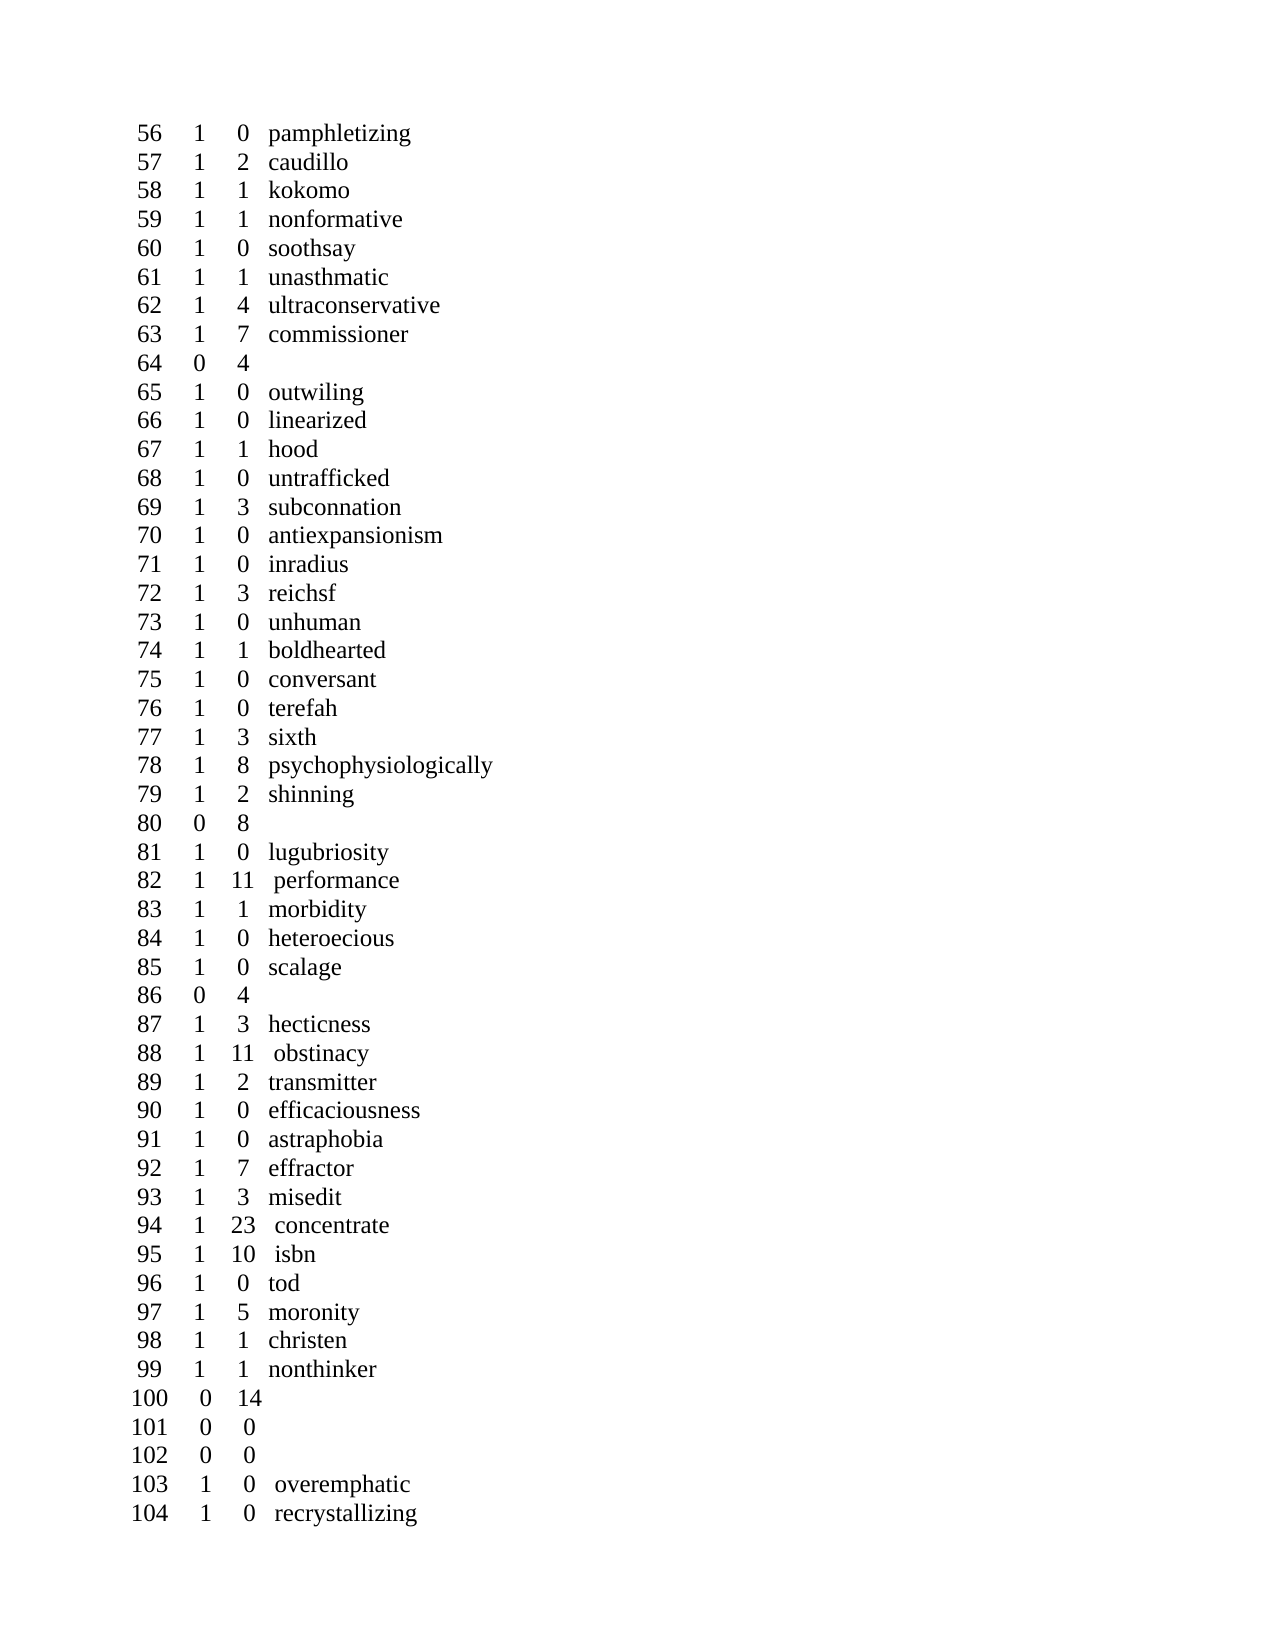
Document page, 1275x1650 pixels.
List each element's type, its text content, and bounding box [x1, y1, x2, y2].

text 65 1 0 outwiling [118, 377, 1157, 406]
text 74 1 1 boldhearted [118, 636, 1157, 664]
text 95 1 10 isbn [118, 1239, 1157, 1268]
text 72 1 3 reichsf [118, 578, 1157, 607]
text 69 1 3 subconnation [118, 492, 1157, 521]
text 66 1 0 linearized [118, 406, 1157, 434]
text 100 0 14 [118, 1383, 1157, 1412]
text 87 1 3 hecticness [118, 1009, 1157, 1038]
text 75 1 0 conversant [118, 664, 1157, 693]
text 103 1 0 overemphatic [118, 1469, 1157, 1498]
text 86 0 4 [118, 981, 1157, 1009]
text 94 1 23 concentrate [118, 1211, 1157, 1239]
text 81 1 0 lugubriosity [118, 837, 1157, 866]
text 73 1 0 unhuman [118, 607, 1157, 636]
text 67 1 1 hood [118, 434, 1157, 463]
text 60 1 0 soothsay [118, 233, 1157, 262]
text 104 1 0 recrystallizing [118, 1498, 1157, 1527]
text 91 1 0 astraphobia [118, 1124, 1157, 1153]
text 77 1 3 sixth [118, 722, 1157, 751]
text 63 1 7 commissioner [118, 319, 1157, 348]
text 68 1 0 untrafficked [118, 463, 1157, 492]
text 85 1 0 scalage [118, 952, 1157, 981]
text 96 1 0 tod [118, 1268, 1157, 1297]
text 56 1 0 pamphletizing [118, 118, 1157, 147]
text 90 1 0 efficaciousness [118, 1096, 1157, 1124]
text 64 0 4 [118, 348, 1157, 377]
text 93 1 3 misedit [118, 1182, 1157, 1211]
text 59 1 1 nonformative [118, 204, 1157, 233]
text 62 1 4 ultraconservative [118, 291, 1157, 319]
text 71 1 0 inradius [118, 549, 1157, 578]
text 98 1 1 christen [118, 1326, 1157, 1354]
text 84 1 0 heteroecious [118, 923, 1157, 952]
text 80 0 8 [118, 808, 1157, 837]
text 99 1 1 nonthinker [118, 1354, 1157, 1383]
text 88 1 11 obstinacy [118, 1038, 1157, 1067]
text 61 1 1 unasthmatic [118, 262, 1157, 291]
text 58 1 1 kokomo [118, 176, 1157, 204]
text 70 1 0 antiexpansionism [118, 521, 1157, 549]
text 101 0 0 [118, 1412, 1157, 1441]
text 102 0 0 [118, 1441, 1157, 1469]
text 83 1 1 morbidity [118, 894, 1157, 923]
text 79 1 2 shinning [118, 779, 1157, 808]
text 76 1 0 terefah [118, 693, 1157, 722]
text 57 1 2 caudillo [118, 147, 1157, 176]
text 89 1 2 transmitter [118, 1067, 1157, 1096]
text 92 1 7 effractor [118, 1153, 1157, 1182]
text 78 1 8 psychophysiologically [118, 751, 1157, 779]
text 82 1 11 performance [118, 866, 1157, 894]
text 97 1 5 moronity [118, 1297, 1157, 1326]
